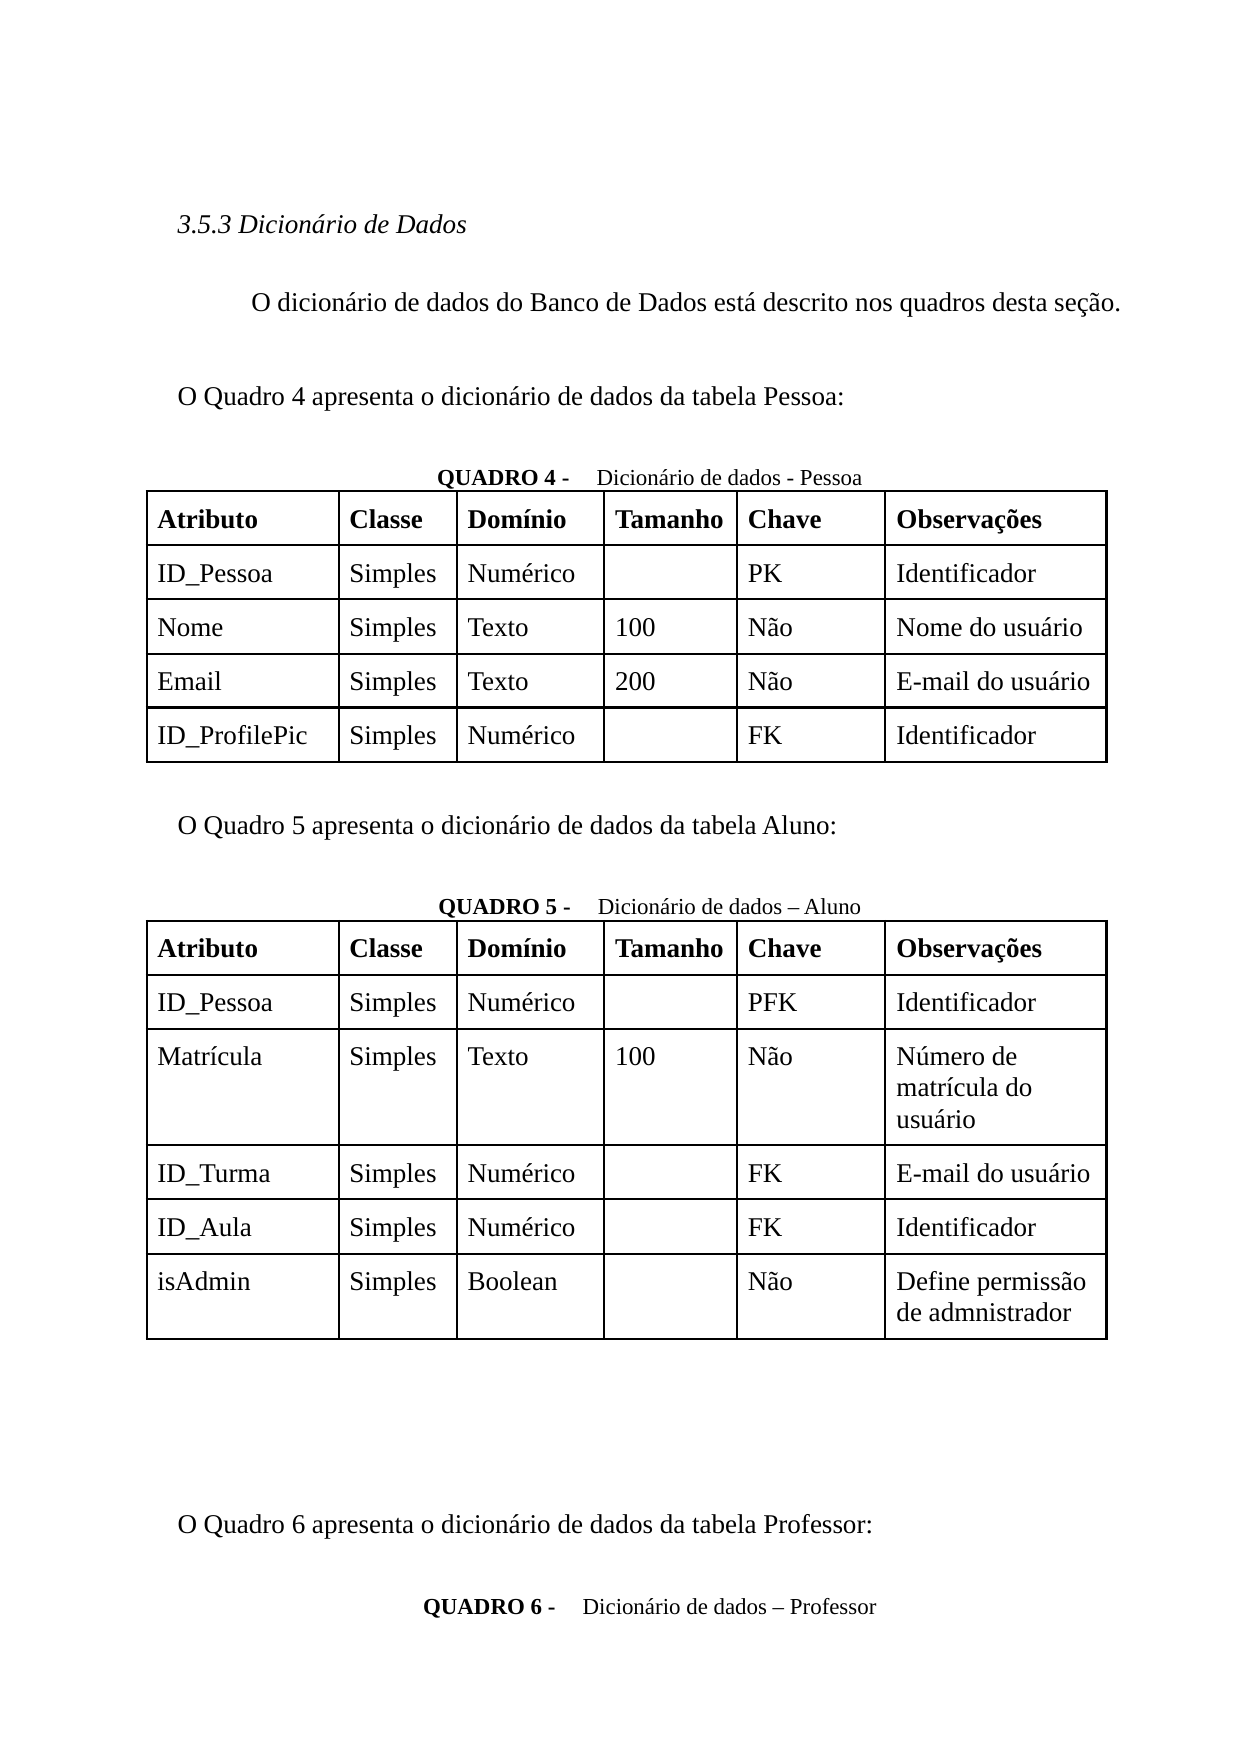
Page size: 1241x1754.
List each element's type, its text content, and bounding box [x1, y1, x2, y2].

table_cell Texto [458, 655, 603, 706]
table_cell 100 [605, 600, 736, 652]
table_cell Identificador [886, 709, 1105, 761]
table_header Classe [340, 492, 456, 544]
table_cell Texto [458, 600, 603, 652]
table_cell Não [738, 1030, 884, 1144]
table_cell Identificador [886, 546, 1105, 598]
table_cell [605, 546, 736, 598]
table_cell ID_ProfilePic [148, 709, 338, 761]
table_cell isAdmin [148, 1255, 338, 1338]
table_cell [605, 1255, 736, 1338]
table_cell Numérico [458, 709, 603, 761]
table_cell Simples [340, 1146, 456, 1198]
table_cell Numérico [458, 1146, 603, 1198]
text O Quadro 6 apresenta o dicionário de dados da tabela Professor: [177, 1508, 1122, 1540]
table_cell Email [148, 655, 338, 706]
table_cell Define permissão de admnistrador [886, 1255, 1105, 1338]
table_cell [605, 976, 736, 1028]
table_cell PK [738, 546, 884, 598]
table_cell Simples [340, 546, 456, 598]
table_cell Não [738, 600, 884, 652]
table_cell Simples [340, 600, 456, 652]
subtitle 3.5.3 Dicionário de Dados [177, 208, 1122, 239]
table_header Observações [886, 922, 1105, 974]
table_header Classe [340, 922, 456, 974]
table_header Atributo [148, 492, 338, 544]
table_cell Simples [340, 1200, 456, 1252]
table_cell Identificador [886, 976, 1105, 1028]
table_cell 100 [605, 1030, 736, 1144]
table_header Tamanho [605, 492, 736, 544]
table_cell PFK [738, 976, 884, 1028]
list Dicionário de dados – Aluno [177, 893, 1122, 920]
table_cell ID_Aula [148, 1200, 338, 1252]
table_cell [605, 709, 736, 761]
table_cell Numérico [458, 1200, 603, 1252]
table_cell ID_Pessoa [148, 976, 338, 1028]
table_cell FK [738, 1146, 884, 1198]
table_cell E-mail do usuário [886, 655, 1105, 706]
table_header Domínio [458, 492, 603, 544]
table_cell Simples [340, 976, 456, 1028]
table_cell Não [738, 1255, 884, 1338]
table_cell Nome [148, 600, 338, 652]
table_header Observações [886, 492, 1105, 544]
table_cell Matrícula [148, 1030, 338, 1144]
table_header Domínio [458, 922, 603, 974]
table_cell 200 [605, 655, 736, 706]
table_cell [605, 1200, 736, 1252]
table_cell Simples [340, 1255, 456, 1338]
table_cell [605, 1146, 736, 1198]
text O dicionário de dados do Banco de Dados está descrito nos quadros desta seção. [177, 286, 1122, 317]
table_header Chave [738, 492, 884, 544]
table_cell FK [738, 1200, 884, 1252]
table_cell Simples [340, 655, 456, 706]
table_cell Numérico [458, 546, 603, 598]
table_cell Numérico [458, 976, 603, 1028]
list Dicionário de dados - Pessoa [177, 464, 1122, 490]
table_cell E-mail do usuário [886, 1146, 1105, 1198]
table_cell Simples [340, 1030, 456, 1144]
table_cell Simples [340, 709, 456, 761]
text O Quadro 5 apresenta o dicionário de dados da tabela Aluno: [177, 809, 1122, 840]
table_cell Nome do usuário [886, 600, 1105, 652]
table_cell Boolean [458, 1255, 603, 1338]
table_cell FK [738, 709, 884, 761]
table_cell ID_Turma [148, 1146, 338, 1198]
table_cell ID_Pessoa [148, 546, 338, 598]
text O Quadro 4 apresenta o dicionário de dados da tabela Pessoa: [177, 380, 1122, 411]
table_header Atributo [148, 922, 338, 974]
table_cell Texto [458, 1030, 603, 1144]
table_cell Identificador [886, 1200, 1105, 1252]
table_cell Número de matrícula do usuário [886, 1030, 1105, 1144]
table_cell Não [738, 655, 884, 706]
list Dicionário de dados – Professor [177, 1593, 1122, 1619]
table_header Tamanho [605, 922, 736, 974]
table_header Chave [738, 922, 884, 974]
